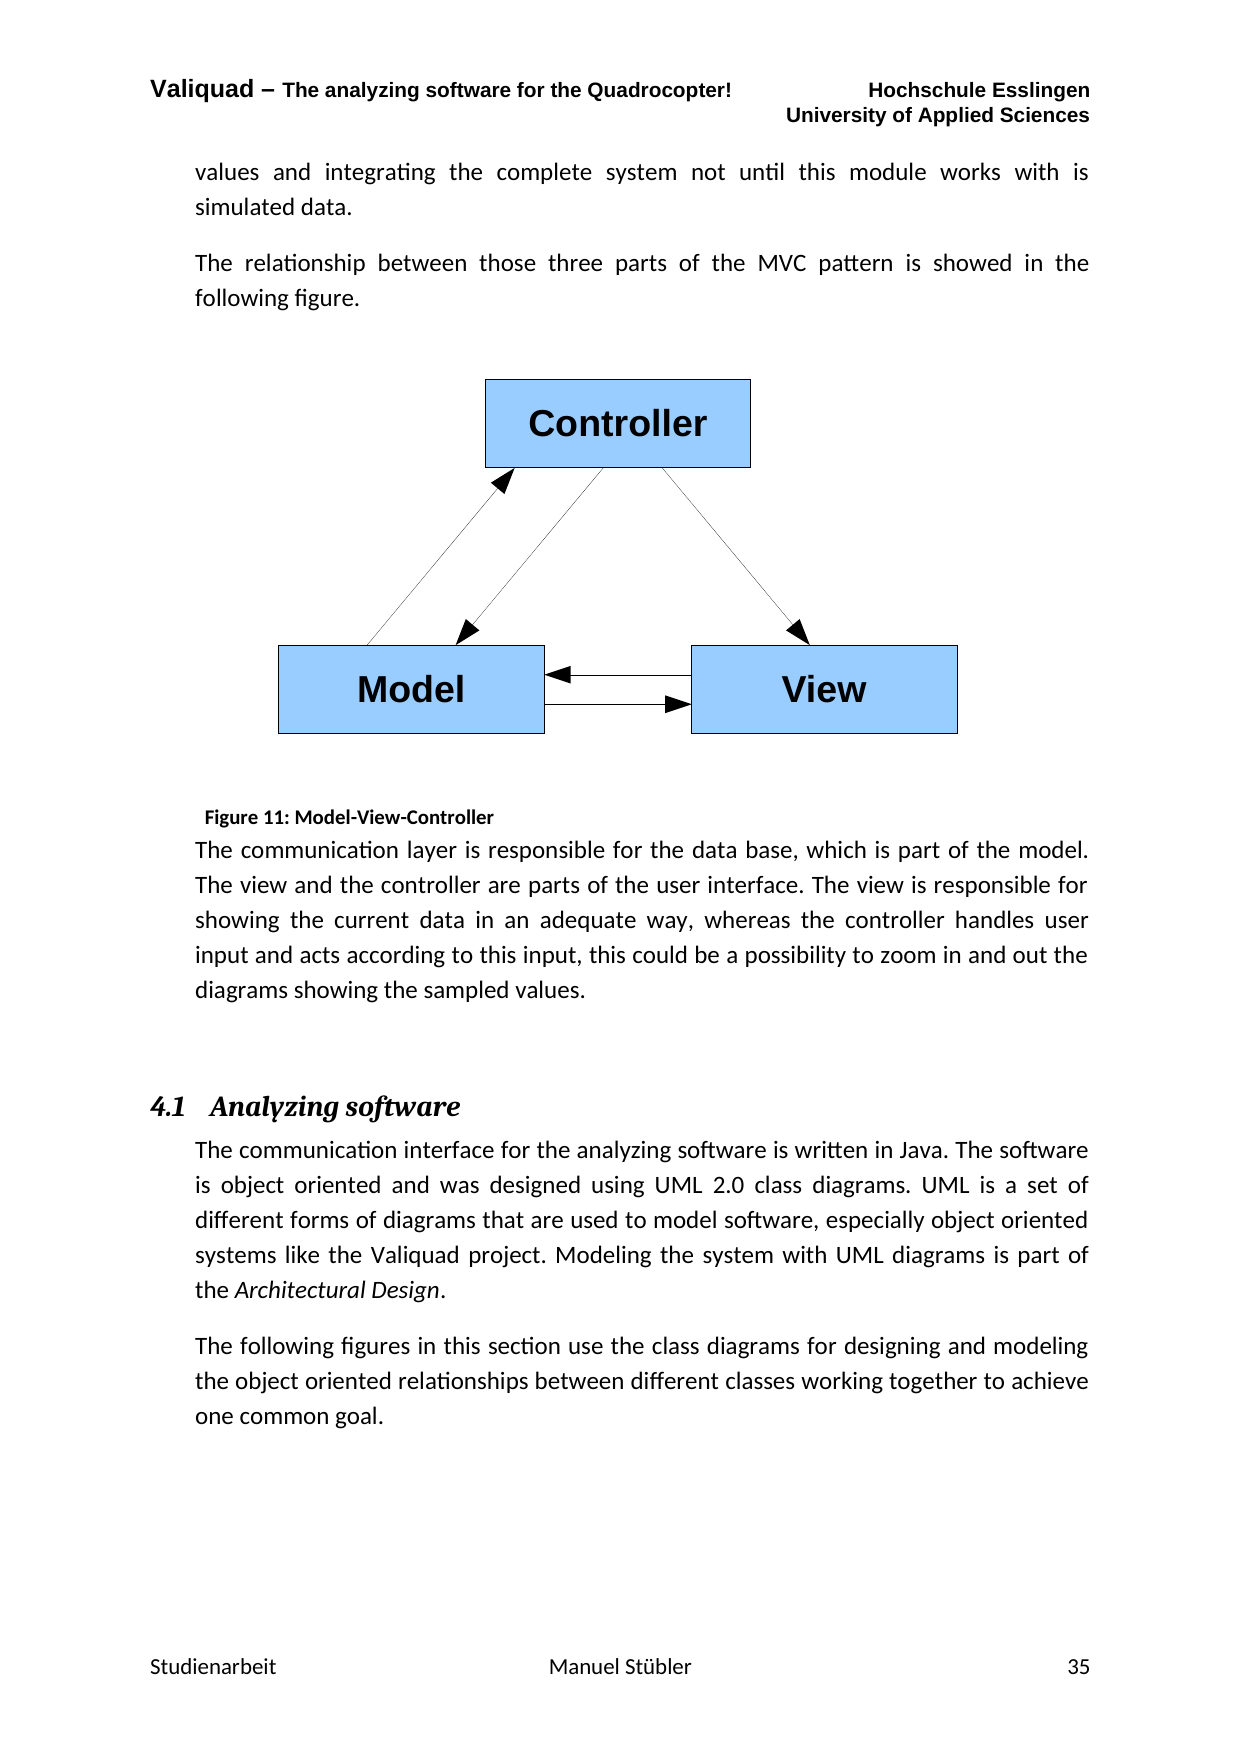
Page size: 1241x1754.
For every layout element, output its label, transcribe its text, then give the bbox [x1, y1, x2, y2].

text The relationship between those three parts of the MVC pattern is showed in the following figure. [195, 247, 1090, 312]
text Figure 11: Model-View-Controller [204, 338, 1036, 829]
text The communication layer is responsible for the data base, which is part of the model. The view and the controller are parts of the user interface. The view is responsible for showing the current data in an adequate way, whereas the controller handles user input and acts according to this input, this could be a possibility to zoom in and out the diagrams showing the sampled values. [195, 445, 1090, 1004]
text The communication interface for the analyzing software is written in Java. The software is object oriented and was designed using UML 2.0 class diagrams. UML is a set of different forms of diagrams that are used to model software, especially object oriented systems like the Valiquad project. Modeling the system with UML diagrams is part of the Architectural Design. [195, 1134, 1090, 1305]
subtitle Analyzing software [150, 1090, 1090, 1123]
text values and integrating the complete system not until this module works with is simulated data. [195, 156, 1090, 221]
text The following figures in this section use the class diagrams for designing and modeling the object oriented relationships between different classes working together to achieve one common goal. [195, 1330, 1090, 1431]
